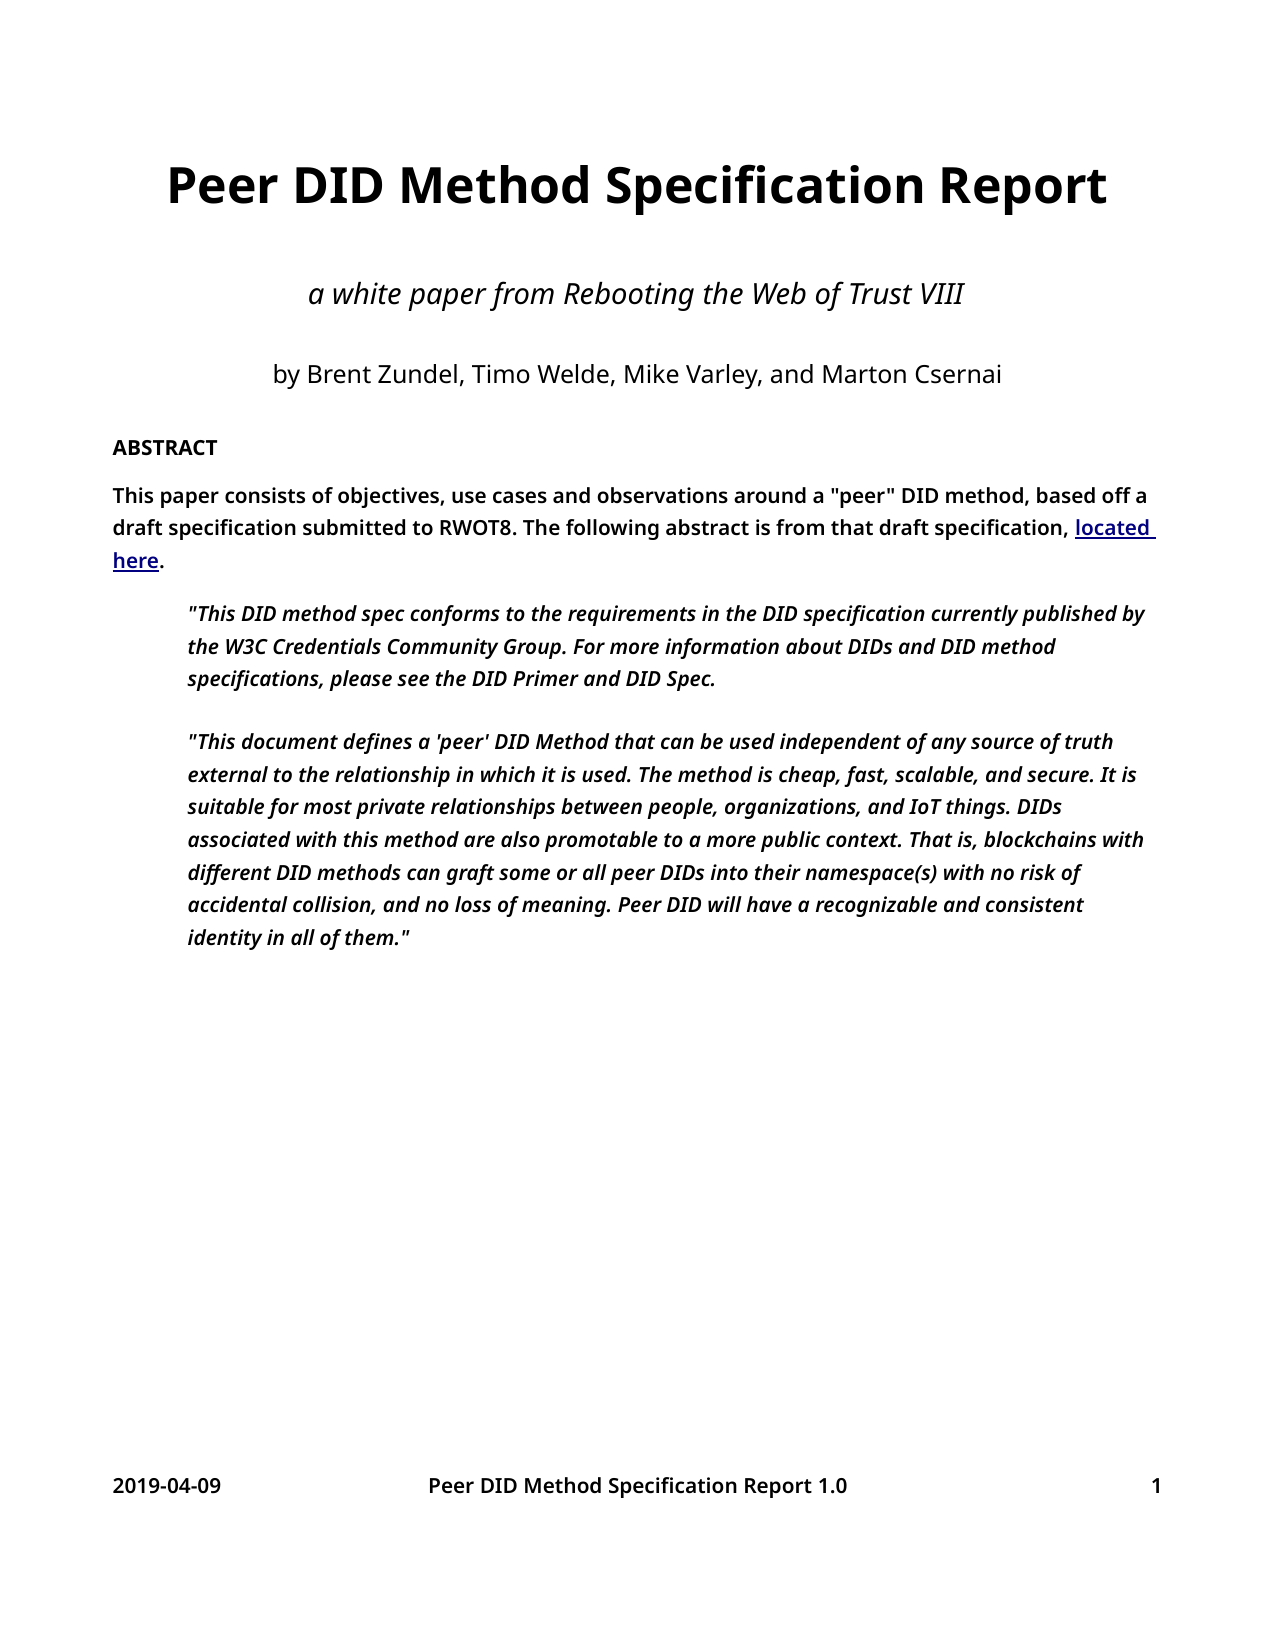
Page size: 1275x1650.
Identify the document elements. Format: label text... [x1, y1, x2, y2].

text "This document defines a 'peer' DID Method that can be used independent of any source of truth external to the relationship in which it is used. The method is cheap, fast, scalable, and secure. It is suitable for most private relationships between people, organizations, and IoT things. DIDs associated with this method are also promotable to a more public context. That is, blockchains with different DID methods can graft some or all peer DIDs into their namespace(s) with no risk of accidental collision, and no loss of meaning. Peer DID will have a recognizable and consistent identity in all of them." [187, 727, 1162, 951]
text This paper consists of objectives, use cases and observations around a "peer" DID method, based off a draft specification submitted to RWOT8. The following abstract is from that draft specification, located here. [112, 481, 1162, 574]
subtitle Abstract [112, 433, 1162, 462]
subtitle by Brent Zundel, Timo Welde, Mike Varley, and Marton Csernai [112, 356, 1162, 391]
text "This DID method spec conforms to the requirements in the DID specification currently published by the W3C Credentials Community Group. For more information about DIDs and DID method specifications, please see the DID Primer and DID Spec. [187, 599, 1162, 693]
subtitle Peer DID Method Specification Report [112, 150, 1162, 218]
subtitle a white paper from Rebooting the Web of Trust VIII [112, 273, 1162, 313]
